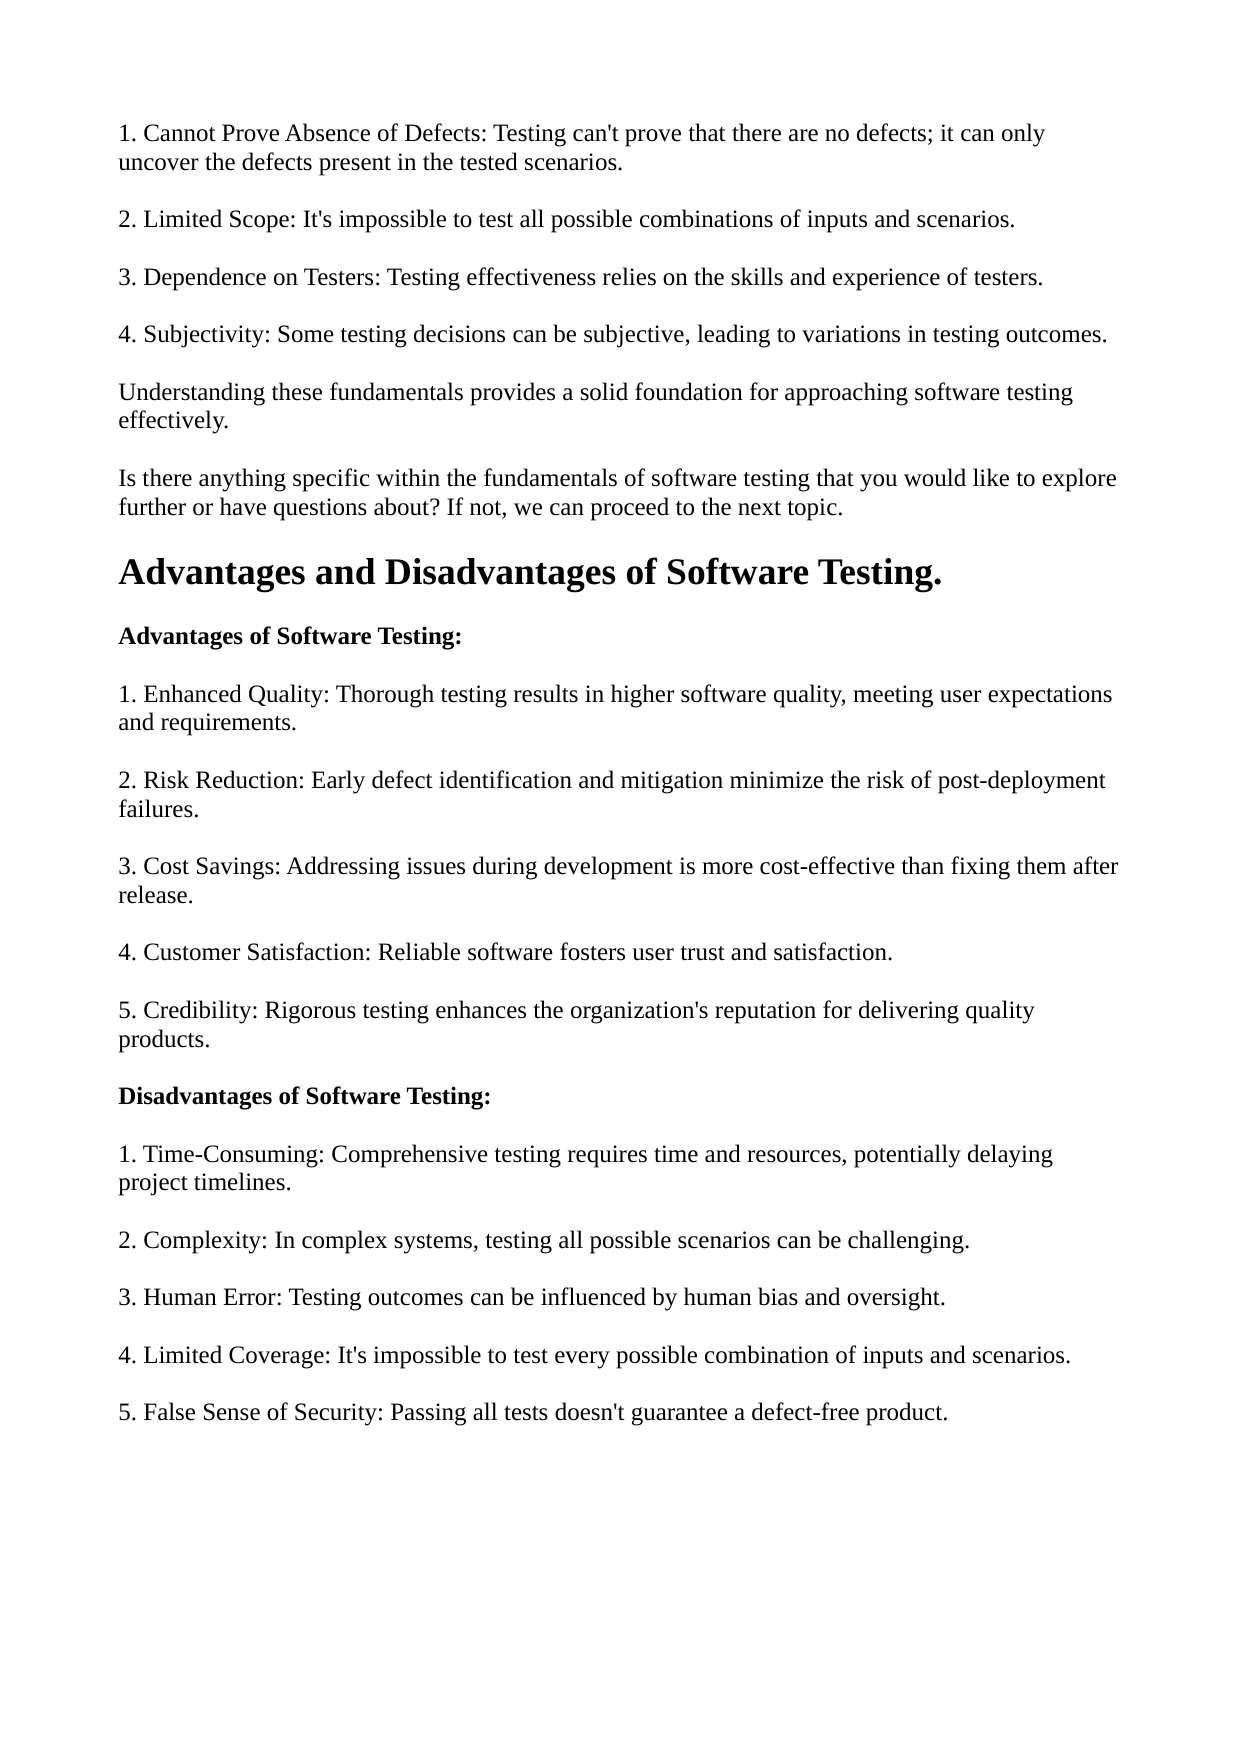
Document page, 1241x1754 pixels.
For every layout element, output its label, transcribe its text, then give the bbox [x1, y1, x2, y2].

text 4. Limited Coverage: It's impossible to test every possible combination of inputs and scenarios. [118, 1340, 1122, 1369]
text Disadvantages of Software Testing: [118, 1081, 1122, 1110]
text 1. Cannot Prove Absence of Defects: Testing can't prove that there are no defects; it can only uncover the defects present in the tested scenarios. [118, 118, 1122, 176]
text 4. Customer Satisfaction: Reliable software fosters user trust and satisfaction. [118, 937, 1122, 966]
text Understanding these fundamentals provides a solid foundation for approaching software testing effectively. [118, 377, 1122, 434]
text 3. Dependence on Testers: Testing effectiveness relies on the skills and experience of testers. [118, 262, 1122, 291]
text 2. Limited Scope: It's impossible to test all possible combinations of inputs and scenarios. [118, 204, 1122, 233]
text Advantages and Disadvantages of Software Testing. [118, 549, 1122, 592]
text 1. Time-Consuming: Comprehensive testing requires time and resources, potentially delaying project timelines. [118, 1139, 1122, 1196]
text 3. Cost Savings: Addressing issues during development is more cost-effective than fixing them after release. [118, 851, 1122, 909]
text 5. False Sense of Security: Passing all tests doesn't guarantee a defect-free product. [118, 1397, 1122, 1426]
text 3. Human Error: Testing outcomes can be influenced by human bias and oversight. [118, 1282, 1122, 1311]
text 2. Risk Reduction: Early defect identification and mitigation minimize the risk of post-deployment failures. [118, 765, 1122, 822]
text 4. Subjectivity: Some testing decisions can be subjective, leading to variations in testing outcomes. [118, 319, 1122, 348]
text 5. Credibility: Rigorous testing enhances the organization's reputation for delivering quality products. [118, 995, 1122, 1052]
text 2. Complexity: In complex systems, testing all possible scenarios can be challenging. [118, 1225, 1122, 1254]
text 1. Enhanced Quality: Thorough testing results in higher software quality, meeting user expectations and requirements. [118, 679, 1122, 736]
text Is there anything specific within the fundamentals of software testing that you would like to explore further or have questions about? If not, we can proceed to the next topic. [118, 463, 1122, 521]
text Advantages of Software Testing: [118, 621, 1122, 650]
